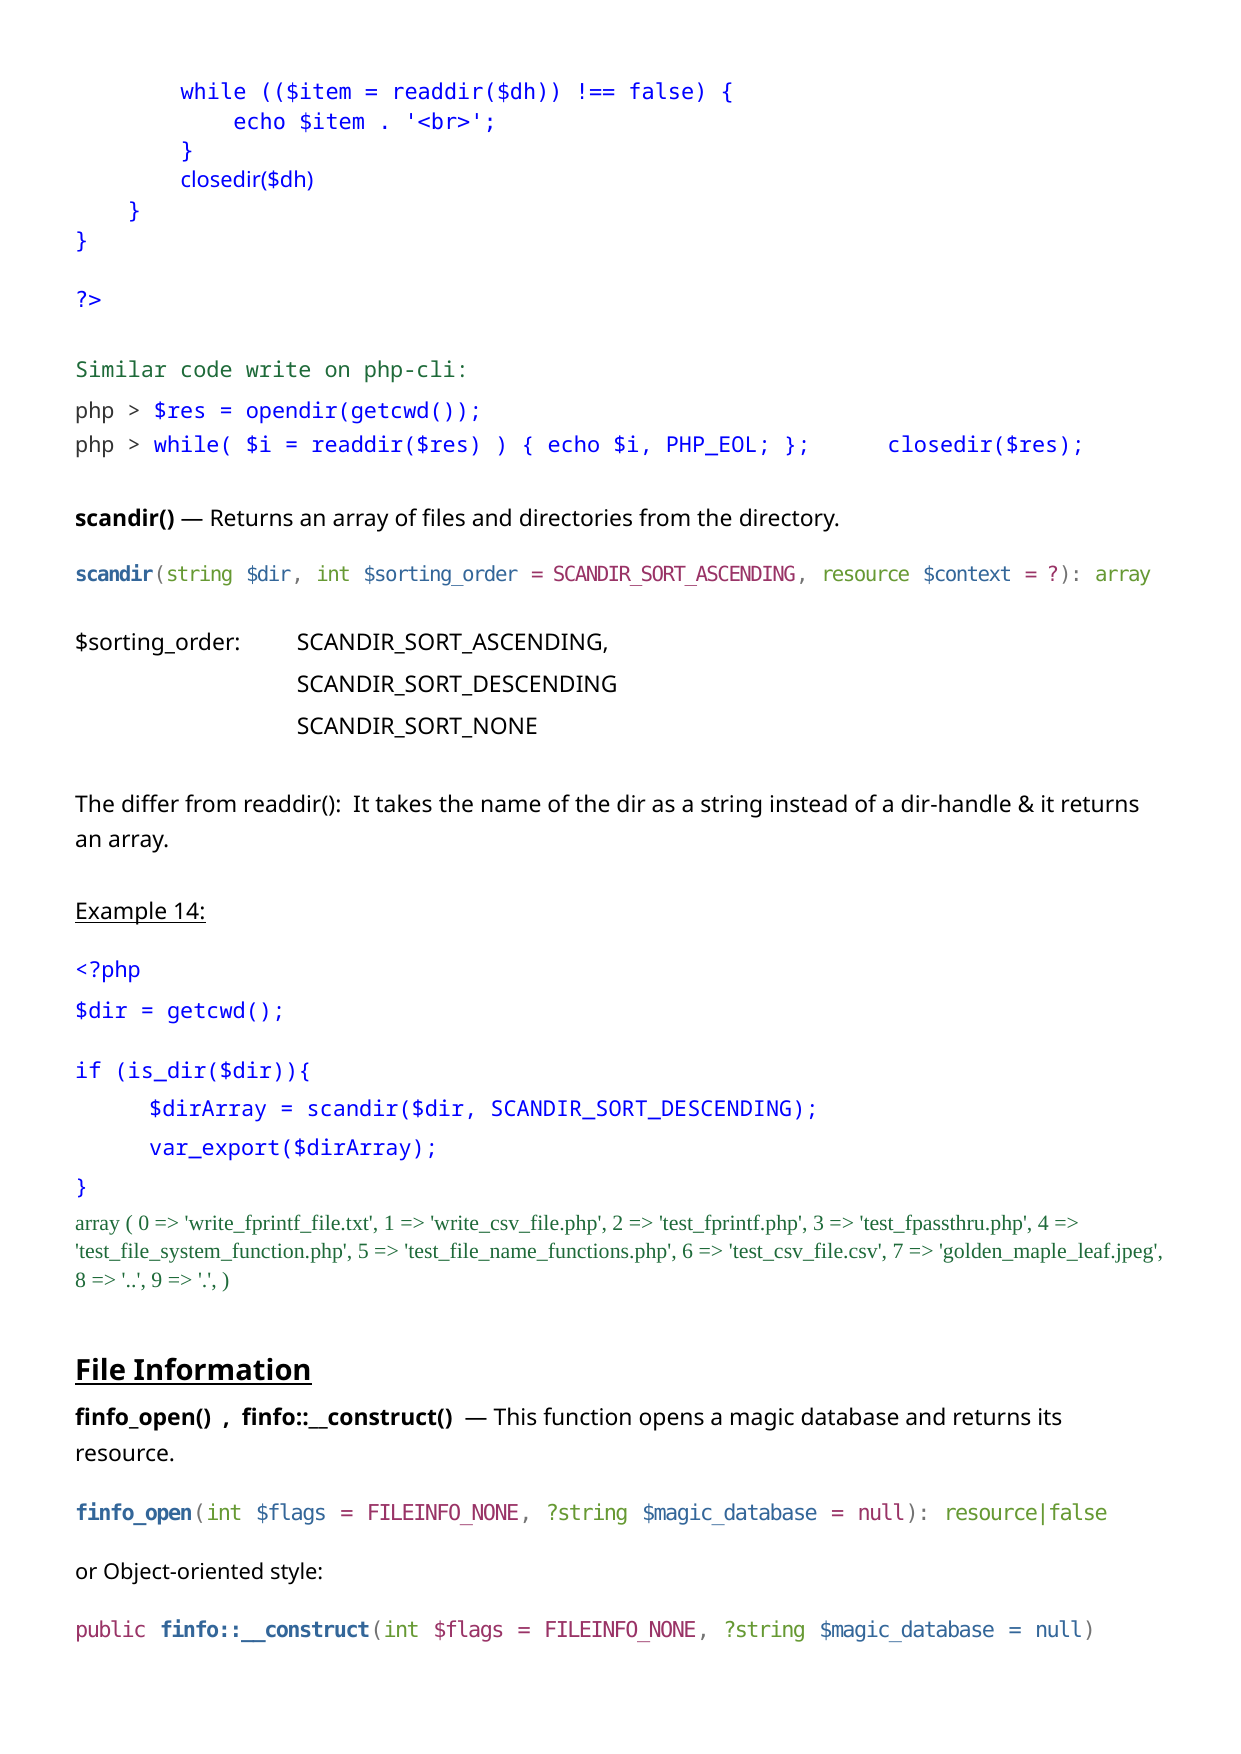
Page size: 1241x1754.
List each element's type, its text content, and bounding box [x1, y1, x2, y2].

text File Information [75, 1349, 1166, 1389]
text $dirArray = scandir($dir, SCANDIR_SORT_DESCENDING); [75, 1093, 1166, 1123]
text php > while( $i = readdir($res) ) { echo $i, PHP_EOL; }; closedir($res); [75, 429, 1166, 458]
text <?php [75, 953, 1166, 983]
text $sorting_order: SCANDIR_SORT_ASCENDING, [75, 626, 1166, 657]
text array ( 0 => 'write_fprintf_file.txt', 1 => 'write_csv_file.php', 2 => 'test_fprintf.php', 3 => 'test_fpassthru.php', 4 => 'test_file_system_function.php', 5 => 'test_file_name_functions.php', 6 => 'test_csv_file.csv', 7 => 'golden_maple_leaf.jpeg', 8 => '..', 9 => '.', ) [75, 1209, 1166, 1293]
text ?> [75, 283, 1166, 313]
text $dir = getcwd(); [75, 995, 1166, 1025]
text } [75, 1171, 1166, 1201]
text finfo_open(int $flags = FILEINFO_NONE, ?string $magic_database = null): resource|false [75, 1500, 1166, 1526]
text SCANDIR_SORT_NONE [75, 709, 1166, 741]
text php > $res = opendir(getcwd()); [75, 394, 1166, 424]
text Similar code write on php-cli: [75, 354, 1166, 384]
text } [75, 223, 1166, 253]
text scandir(string $dir, int $sorting_order = SCANDIR_SORT_ASCENDING, resource $context = ?): array [75, 562, 1166, 586]
text while (($item = readdir($dh)) !== false) { [75, 75, 1166, 105]
text closedir($dh) [75, 164, 1166, 194]
text The differ from readdir(): It takes the name of the dir as a string instead of a dir-handle & it returns an array. [75, 787, 1166, 855]
text var_export($dirArray); [75, 1132, 1166, 1162]
text } [75, 194, 1166, 223]
text if (is_dir($dir)){ [75, 1054, 1166, 1084]
text } [75, 134, 1166, 164]
text finfo_open() , finfo::__construct() — This function opens a magic database and returns its resource. [75, 1401, 1166, 1468]
text public finfo::__construct(int $flags = FILEINFO_NONE, ?string $magic_database = null) [75, 1617, 1166, 1643]
text SCANDIR_SORT_DESCENDING [75, 668, 1166, 699]
text echo $item . '<br>'; [75, 105, 1166, 134]
text Example 14: [75, 895, 1166, 927]
text or Object-oriented style: [75, 1556, 1166, 1586]
text scandir() — Returns an array of files and directories from the directory. [75, 502, 1166, 533]
